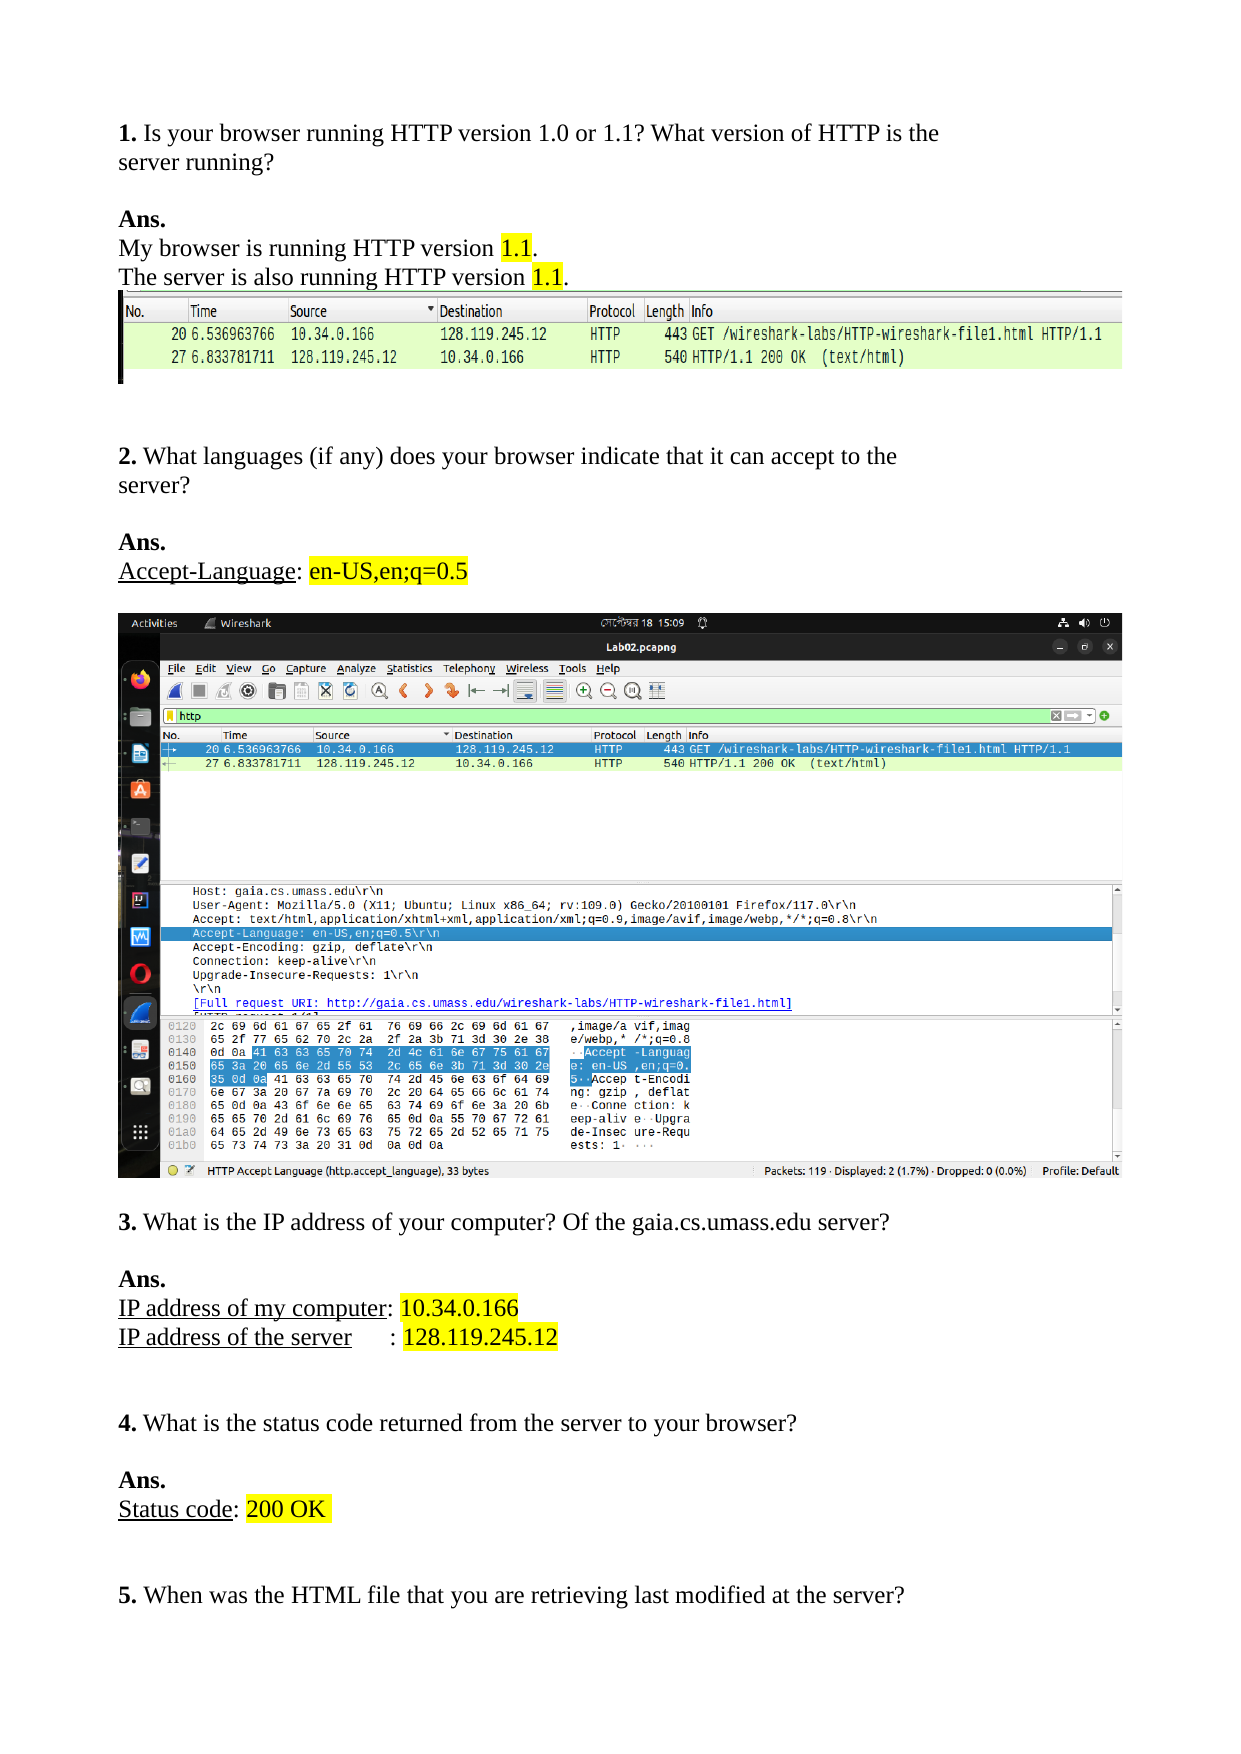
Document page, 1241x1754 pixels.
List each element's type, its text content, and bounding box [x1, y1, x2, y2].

text 2. What languages (if any) does your browser indicate that it can accept to the [118, 441, 1122, 470]
text Ans. [118, 1264, 1122, 1293]
text server? [118, 470, 1122, 499]
text 5. When was the HTML file that you are retrieving last modified at the server? [118, 1581, 1122, 1609]
text Ans. [118, 1466, 1122, 1494]
text 1. Is your browser running HTTP version 1.0 or 1.1? What version of HTTP is the [118, 118, 1122, 147]
text Ans. [118, 204, 1122, 233]
picture [118, 613, 1123, 1178]
text server running? [118, 147, 1122, 176]
text Ans. [118, 527, 1122, 556]
text 4. What is the status code returned from the server to your browser? [118, 1408, 1122, 1437]
text The server is also running HTTP version 1.1. [118, 262, 1122, 290]
text IP address of the server : 128.119.245.12 [118, 1322, 1122, 1351]
text Status code: 200 OK [118, 1494, 1122, 1523]
text 3. What is the IP address of your computer? Of the gaia.cs.umass.edu server? [118, 1207, 1122, 1236]
text Accept-Language: en-US,en;q=0.5 [118, 556, 1122, 585]
text My browser is running HTTP version 1.1. [118, 233, 1122, 262]
picture [118, 290, 1123, 384]
text IP address of my computer: 10.34.0.166 [118, 1293, 1122, 1322]
